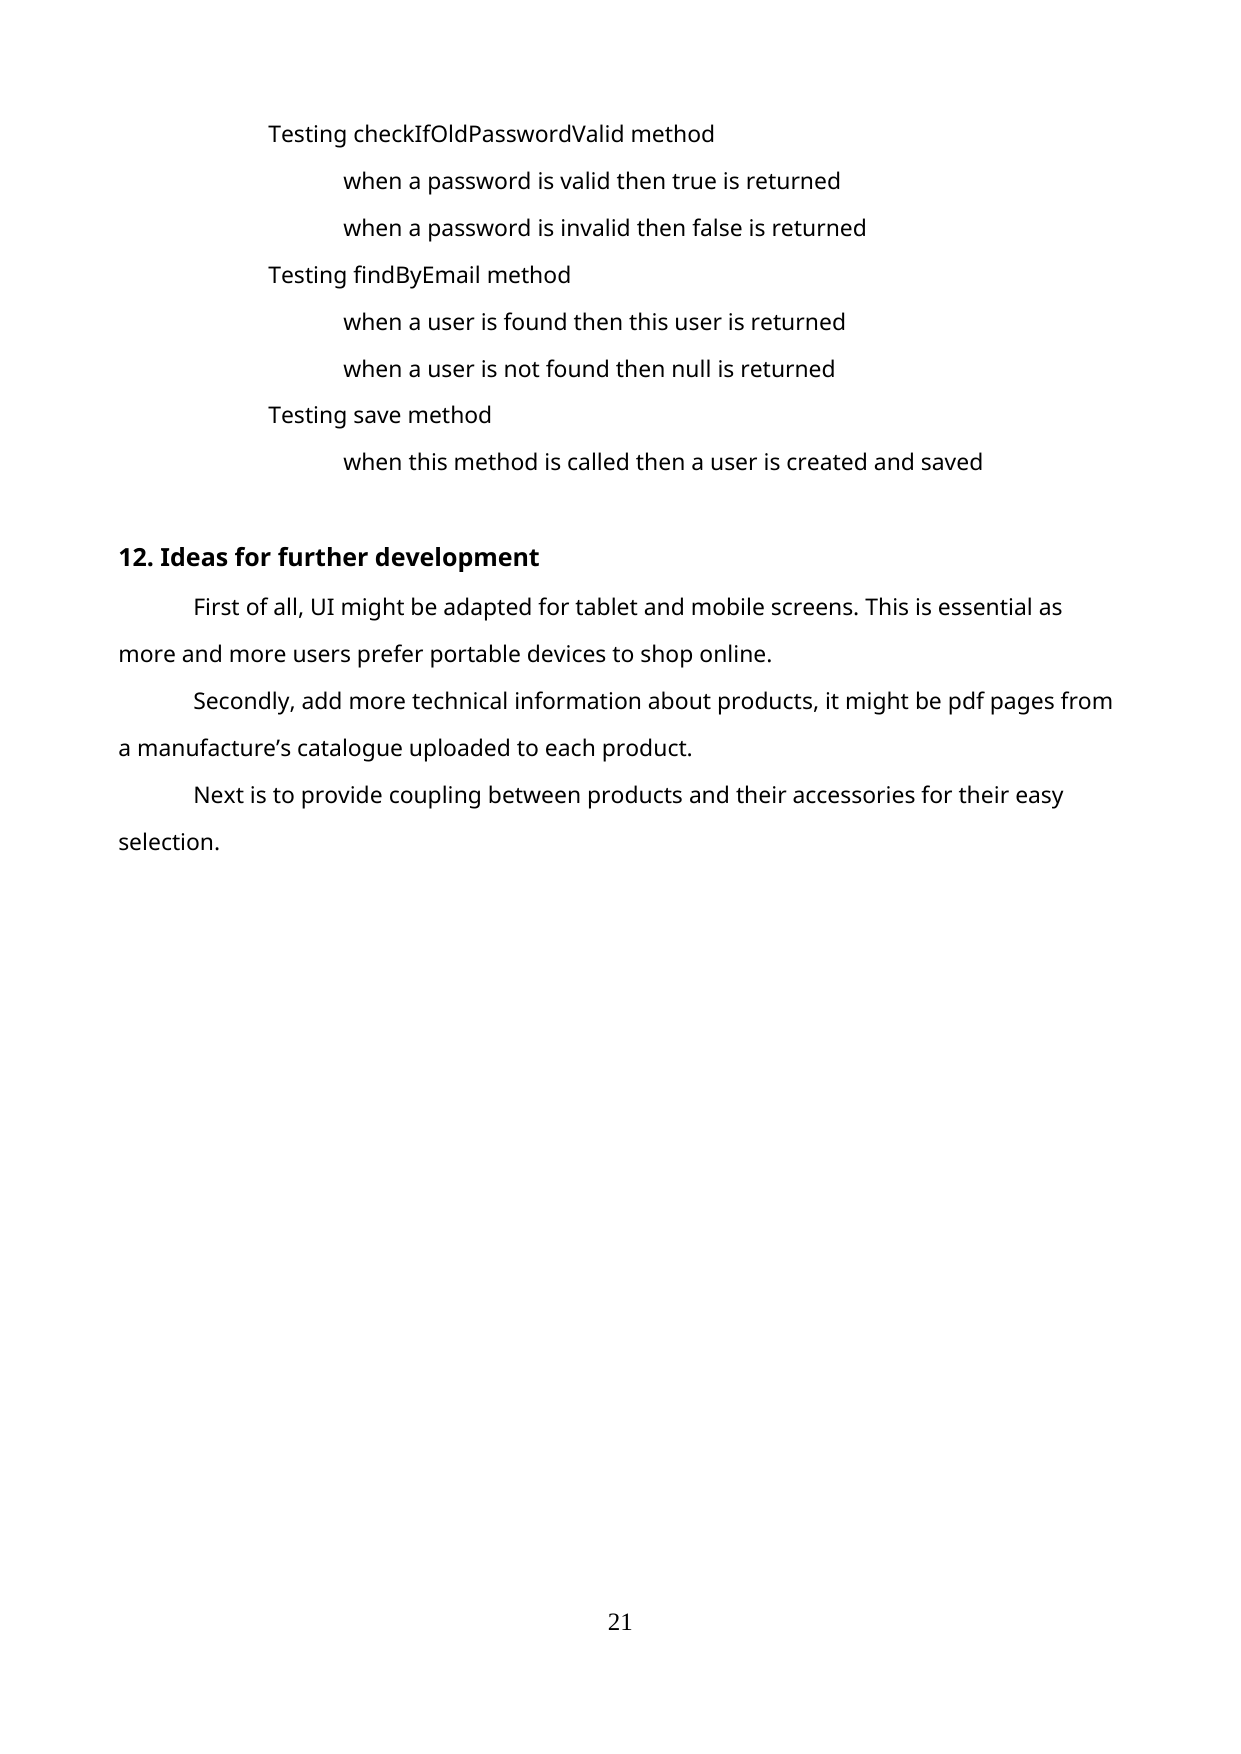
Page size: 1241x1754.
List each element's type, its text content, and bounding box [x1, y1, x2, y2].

text Testing save method [118, 399, 1122, 431]
text Next is to provide coupling between products and their accessories for their easy selection. [118, 778, 1122, 857]
text when a password is valid then true is returned [118, 165, 1122, 196]
text 12. Ideas for further development [118, 540, 1122, 574]
text Testing findByEmail method [118, 259, 1122, 290]
text First of all, UI might be adapted for tablet and mobile screens. This is essential as more and more users prefer portable devices to shop online. [118, 591, 1122, 669]
text when a user is found then this user is returned [118, 306, 1122, 337]
text Testing checkIfOldPasswordValid method [118, 118, 1122, 149]
text when this method is called then a user is created and saved [118, 446, 1122, 477]
text Secondly, add more technical information about products, it might be pdf pages from a manufacture’s catalogue uploaded to each product. [118, 685, 1122, 763]
text when a password is invalid then false is returned [118, 212, 1122, 243]
text when a user is not found then null is returned [118, 352, 1122, 384]
